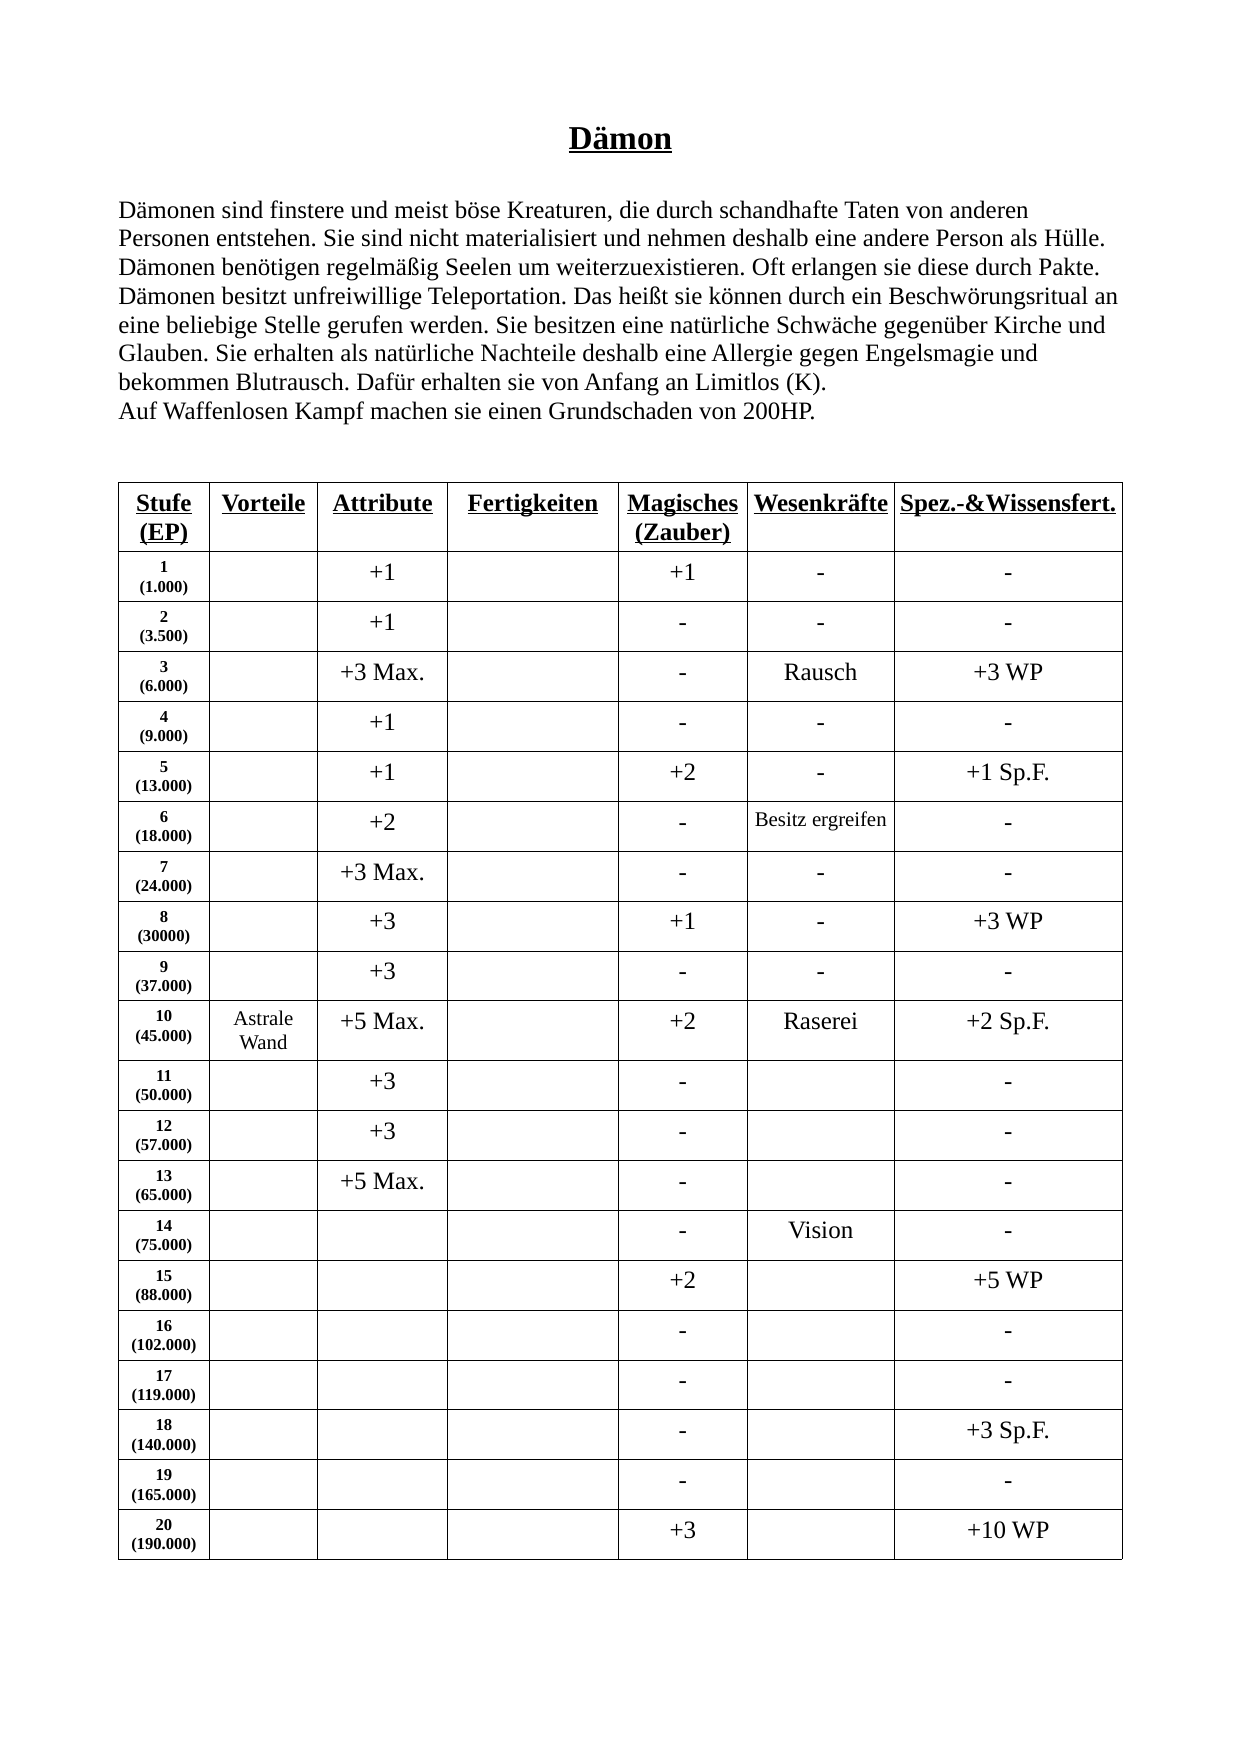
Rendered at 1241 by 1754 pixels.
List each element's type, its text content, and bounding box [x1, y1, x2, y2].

table_cell [448, 1460, 618, 1509]
table_cell [448, 1510, 618, 1559]
table_cell 7 (24.000) [119, 852, 209, 901]
table_cell [210, 1510, 317, 1559]
table_cell 15 (88.000) [119, 1261, 209, 1309]
table_cell - [748, 752, 894, 801]
table_cell Vision [748, 1211, 894, 1260]
table_cell +3 Max. [318, 652, 447, 701]
table_cell [210, 1161, 317, 1210]
table_header Fertigkeiten [448, 483, 618, 551]
table_cell 14 (75.000) [119, 1211, 209, 1260]
table_cell - [895, 1111, 1122, 1160]
table_cell - [619, 1361, 747, 1409]
table_cell - [619, 1061, 747, 1110]
table_cell [318, 1311, 447, 1359]
table_cell +5 Max. [318, 1161, 447, 1210]
table_cell +3 [318, 952, 447, 1000]
text Dämon [118, 118, 1122, 156]
table_cell [210, 702, 317, 751]
table_cell 16 (102.000) [119, 1311, 209, 1359]
table_cell +3 WP [895, 902, 1122, 951]
table_cell +1 [318, 552, 447, 601]
table_cell 3 (6.000) [119, 652, 209, 701]
table_cell - [748, 852, 894, 901]
table_cell [448, 1410, 618, 1459]
table_header Vorteile [210, 483, 317, 551]
table_cell [210, 552, 317, 601]
table_cell [318, 1361, 447, 1409]
table_cell 2 (3.500) [119, 602, 209, 651]
table_cell +3 WP [895, 652, 1122, 701]
table_header Wesenkräfte [748, 483, 894, 551]
table_cell [448, 752, 618, 801]
table_cell - [619, 1161, 747, 1210]
table_cell +3 [318, 902, 447, 951]
table_cell 6 (18.000) [119, 802, 209, 851]
table_cell +1 [619, 902, 747, 951]
table_cell - [895, 602, 1122, 651]
table_cell [210, 1211, 317, 1260]
table_cell [318, 1211, 447, 1260]
table_cell [448, 802, 618, 851]
table_cell [748, 1361, 894, 1409]
table_cell [210, 852, 317, 901]
table_cell 8 (30000) [119, 902, 209, 951]
table_header Attribute [318, 483, 447, 551]
table_cell [448, 1211, 618, 1260]
table_cell +2 Sp.F. [895, 1001, 1122, 1060]
table_cell 13 (65.000) [119, 1161, 209, 1210]
table_cell [210, 752, 317, 801]
table_cell [210, 952, 317, 1000]
table_cell [210, 902, 317, 951]
table_cell [448, 1261, 618, 1309]
table_cell - [748, 902, 894, 951]
table_cell +3 Sp.F. [895, 1410, 1122, 1459]
table_cell - [619, 802, 747, 851]
table_cell [210, 1111, 317, 1160]
table_cell - [895, 552, 1122, 601]
table_cell [210, 602, 317, 651]
table_cell - [895, 1460, 1122, 1509]
table_header Spez.-&Wissensfert. [895, 483, 1122, 551]
table_cell [448, 552, 618, 601]
table_cell +5 Max. [318, 1001, 447, 1060]
table_cell 19 (165.000) [119, 1460, 209, 1509]
table_cell 10 (45.000) [119, 1001, 209, 1060]
table_cell - [619, 1410, 747, 1459]
table_cell [748, 1161, 894, 1210]
table_cell - [748, 702, 894, 751]
table_cell Besitz ergreifen [748, 802, 894, 851]
table_cell - [619, 1111, 747, 1160]
table_cell - [895, 1361, 1122, 1409]
table_cell - [748, 552, 894, 601]
table_cell [448, 1311, 618, 1359]
table_cell [448, 902, 618, 951]
text Auf Waffenlosen Kampf machen sie einen Grundschaden von 200HP. [118, 396, 1122, 425]
table_cell - [748, 602, 894, 651]
table_cell [448, 652, 618, 701]
table_cell +3 [619, 1510, 747, 1559]
table_cell - [895, 1061, 1122, 1110]
table_cell - [619, 1460, 747, 1509]
table_cell [210, 1460, 317, 1509]
table_cell [210, 1061, 317, 1110]
table_cell [210, 1261, 317, 1309]
table_cell [448, 952, 618, 1000]
table_cell [448, 852, 618, 901]
table_cell [210, 1410, 317, 1459]
table_cell +5 WP [895, 1261, 1122, 1309]
table_cell - [619, 652, 747, 701]
table_cell - [895, 802, 1122, 851]
table_cell [748, 1410, 894, 1459]
table_cell [748, 1510, 894, 1559]
table_cell Raserei [748, 1001, 894, 1060]
table_cell +2 [619, 752, 747, 801]
table_cell - [619, 1311, 747, 1359]
text Dämonen besitzt unfreiwillige Teleportation. Das heißt sie können durch ein Beschwörungsritual an eine beliebige Stelle gerufen werden. Sie besitzen eine natürliche Schwäche gegenüber Kirche und Glauben. Sie erhalten als natürliche Nachteile deshalb eine Allergie gegen Engelsmagie und bekommen Blutrausch. Dafür erhalten sie von Anfang an Limitlos (K). [118, 281, 1122, 396]
table_cell +1 [318, 702, 447, 751]
table_cell - [895, 702, 1122, 751]
table_cell - [619, 602, 747, 651]
table_cell 1 (1.000) [119, 552, 209, 601]
table_cell [748, 1460, 894, 1509]
table_cell [448, 1361, 618, 1409]
table_cell Rausch [748, 652, 894, 701]
table_cell [210, 1311, 317, 1359]
table_cell Astrale Wand [210, 1001, 317, 1060]
table_cell - [619, 1211, 747, 1260]
table_cell [448, 1161, 618, 1210]
table_cell - [895, 852, 1122, 901]
table_cell - [619, 952, 747, 1000]
table_cell [318, 1460, 447, 1509]
table_cell +1 [318, 752, 447, 801]
table_cell [448, 1061, 618, 1110]
table_cell +2 [619, 1001, 747, 1060]
table_cell +2 [619, 1261, 747, 1309]
table_cell [448, 1001, 618, 1060]
text Dämonen sind finstere und meist böse Kreaturen, die durch schandhafte Taten von anderen Personen entstehen. Sie sind nicht materialisiert und nehmen deshalb eine andere Person als Hülle. Dämonen benötigen regelmäßig Seelen um weiterzuexistieren. Oft erlangen sie diese durch Pakte. [118, 195, 1122, 281]
table_cell - [895, 1311, 1122, 1359]
table_cell - [895, 1161, 1122, 1210]
table_cell 5 (13.000) [119, 752, 209, 801]
table_cell [448, 702, 618, 751]
table_cell [748, 1111, 894, 1160]
table_cell 18 (140.000) [119, 1410, 209, 1459]
table_cell [448, 602, 618, 651]
table_cell 12 (57.000) [119, 1111, 209, 1160]
table_cell [210, 802, 317, 851]
table_cell +1 Sp.F. [895, 752, 1122, 801]
table_cell 20 (190.000) [119, 1510, 209, 1559]
table_cell [318, 1261, 447, 1309]
table_cell [448, 1111, 618, 1160]
table_header Magisches (Zauber) [619, 483, 747, 551]
table_cell +1 [318, 602, 447, 651]
table_cell - [619, 852, 747, 901]
table_cell +10 WP [895, 1510, 1122, 1559]
table_cell 9 (37.000) [119, 952, 209, 1000]
table_cell 17 (119.000) [119, 1361, 209, 1409]
table_cell - [619, 702, 747, 751]
table_cell [748, 1061, 894, 1110]
table_cell [318, 1410, 447, 1459]
table_cell [210, 1361, 317, 1409]
table_cell [748, 1261, 894, 1309]
table_cell 11 (50.000) [119, 1061, 209, 1110]
table_cell +2 [318, 802, 447, 851]
table_header Stufe (EP) [119, 483, 209, 551]
table_cell - [748, 952, 894, 1000]
table_cell +3 [318, 1061, 447, 1110]
table_cell +3 Max. [318, 852, 447, 901]
table_cell 4 (9.000) [119, 702, 209, 751]
table_cell - [895, 952, 1122, 1000]
table_cell [318, 1510, 447, 1559]
table_cell +3 [318, 1111, 447, 1160]
table_cell +1 [619, 552, 747, 601]
table_cell [210, 652, 317, 701]
table_cell - [895, 1211, 1122, 1260]
table_cell [748, 1311, 894, 1359]
